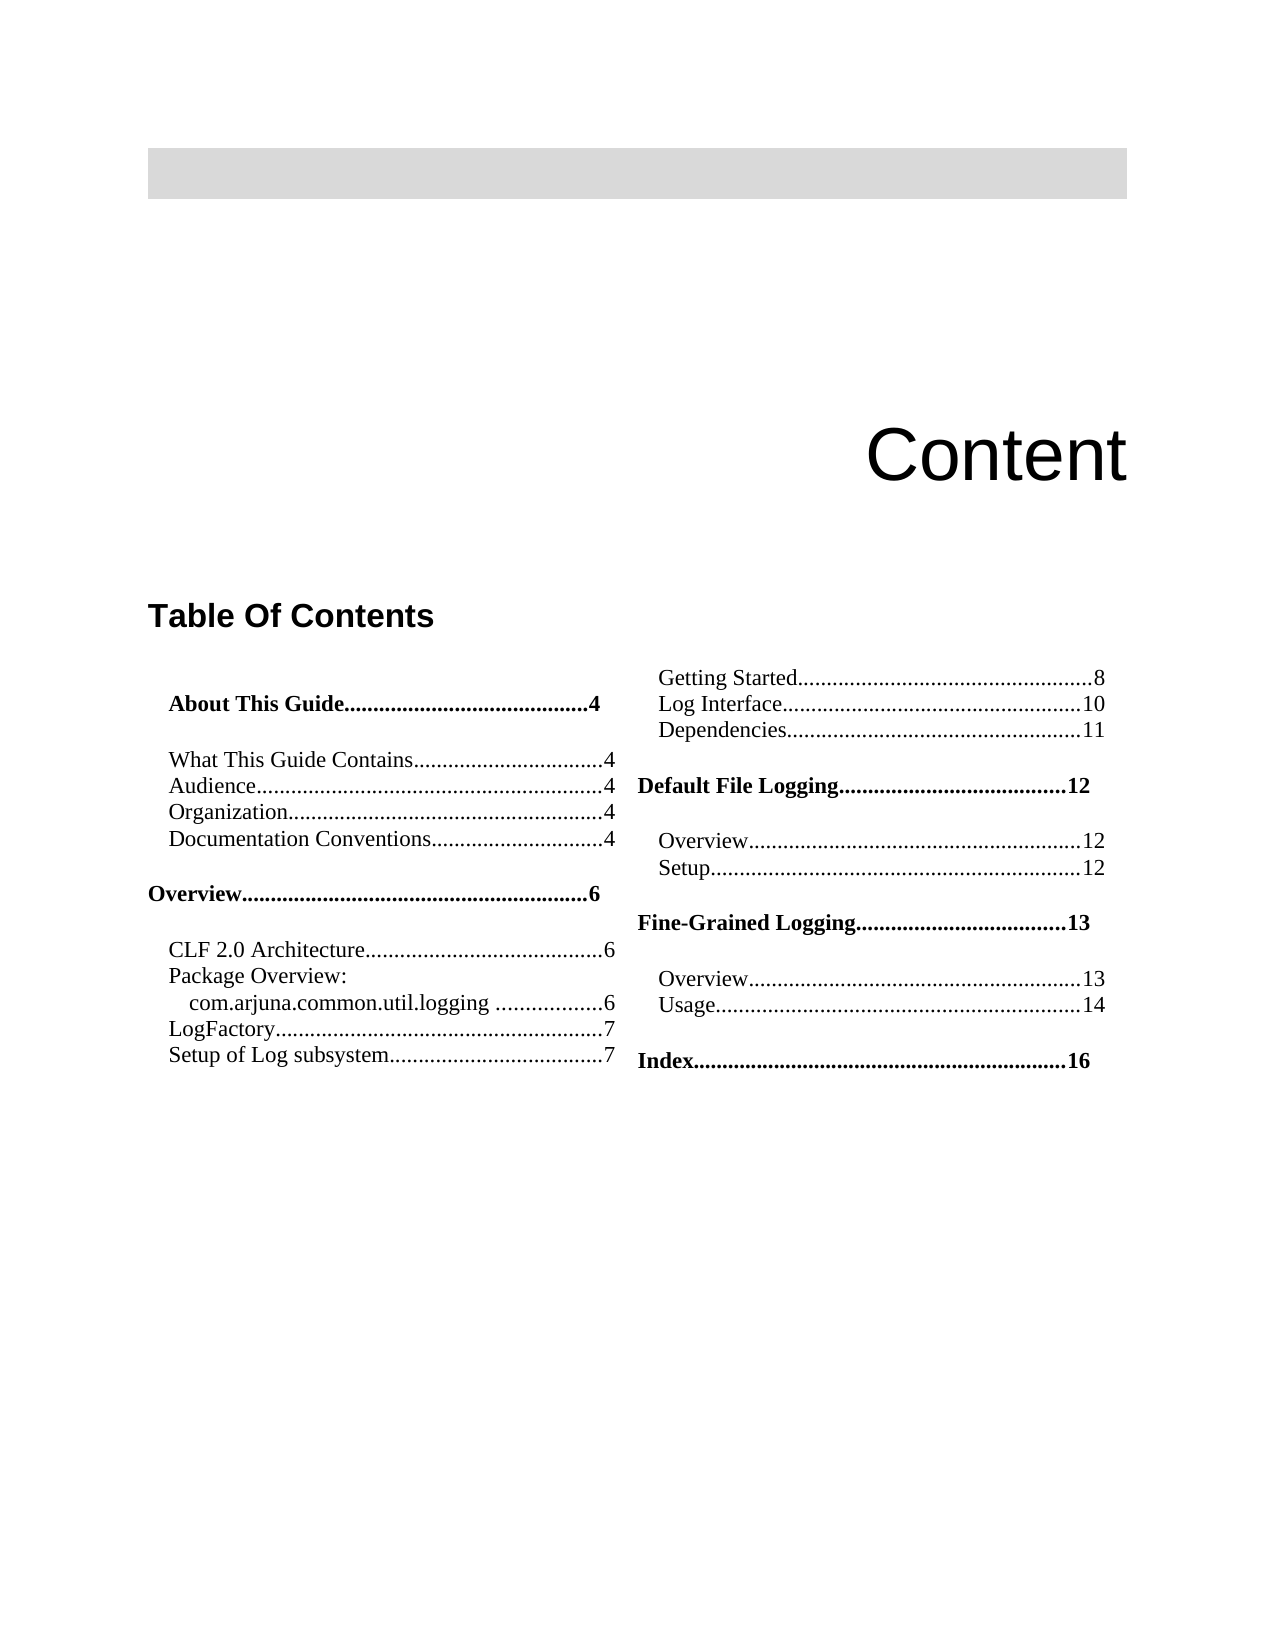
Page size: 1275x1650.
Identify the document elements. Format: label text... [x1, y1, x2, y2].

text LogFactory 7 [168, 1015, 615, 1041]
text Package Overview: com.arjuna.common.util.logging 6 [168, 962, 615, 1015]
text Overview 13 [658, 965, 1105, 991]
title Content [263, 410, 1127, 496]
text Organization 4 [168, 798, 615, 825]
text Log Interface 10 [658, 690, 1105, 717]
text Dependencies 11 [658, 717, 1105, 743]
text CLF 2.0 Architecture 6 [168, 936, 615, 962]
text Overview 6 [148, 880, 637, 907]
subtitle Table Of Contents [148, 596, 1127, 635]
text Setup of Log subsystem 7 [168, 1041, 615, 1068]
text Default File Logging 12 [637, 772, 1127, 798]
text Documentation Conventions 4 [168, 825, 615, 851]
text Usage 14 [658, 991, 1105, 1018]
text Setup 12 [658, 854, 1105, 880]
text Overview 12 [658, 828, 1105, 854]
text What This Guide Contains 4 [168, 746, 615, 772]
text Fine-Grained Logging 13 [637, 909, 1127, 936]
text Index 16 [637, 1047, 1127, 1073]
text Audience 4 [168, 772, 615, 798]
text Getting Started 8 [658, 664, 1105, 690]
text About This Guide 4 [148, 664, 637, 717]
